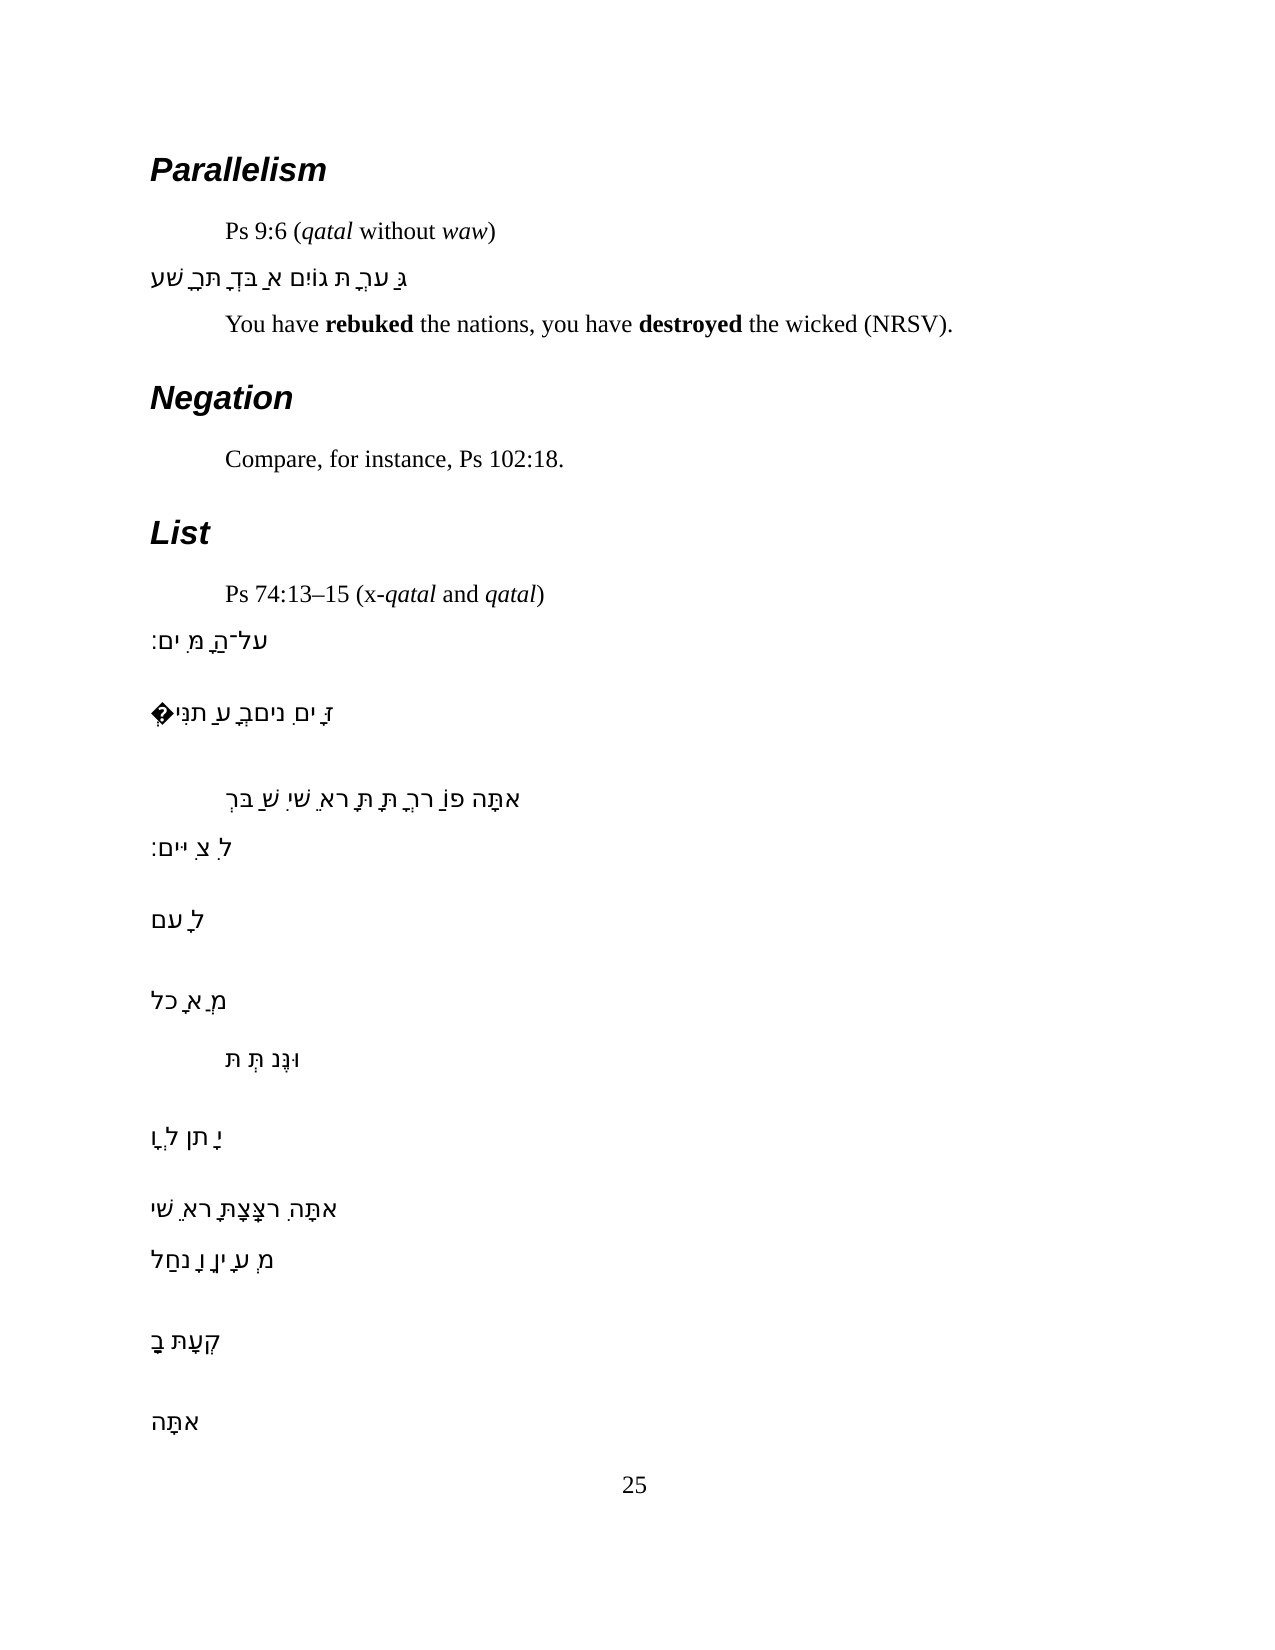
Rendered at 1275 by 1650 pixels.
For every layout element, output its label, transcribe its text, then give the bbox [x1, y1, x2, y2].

text גּ ַﬠרְ ָתּ גוֹיִם א ַבּדְ ָתּרָ ָשׁע [150, 260, 1125, 294]
text Ps 74:13–15 (x-qatal and qatal) [225, 579, 1125, 607]
subtitle Negation [150, 378, 1125, 416]
text You have rebuked the nations, you have destroyed the wicked (NRSV). [225, 309, 1125, 338]
text מ ֲא ָכל [150, 954, 1125, 1017]
text ְ�זּ ָים ִניםבְ ָﬠ ַתנִּי [150, 666, 1125, 728]
text ל ִצ ִיּים׃ [150, 830, 1125, 864]
text Compare, for instance, Ps 102:18. [225, 444, 1125, 473]
text ל ָﬠם [150, 873, 1125, 936]
text אתָּה ִרצְַּצָתּ ָרא ֵשׁי [150, 1161, 1125, 1224]
text וּנֶּנ תְּ תּ [225, 1041, 1125, 1075]
text ַקְﬠָתּ בָ [150, 1294, 1125, 1357]
text ָי ָתן ל ְו [150, 1090, 1125, 1152]
subtitle Parallelism [150, 150, 1125, 189]
text ﬠל־הַ ָמּ ִים׃ [150, 622, 1125, 657]
text Ps 9:6 (qatal without waw) [225, 216, 1125, 245]
text אתָּה [150, 1375, 1125, 1438]
text אתָּה פוֹ ַררְ ָתּ ָתּ ָרא ֵשׁי ִשׁ ַבּרְ [225, 752, 1125, 815]
subtitle List [150, 513, 1125, 551]
text מ ְﬠ ָין ָו ָנחַל [150, 1242, 1125, 1276]
